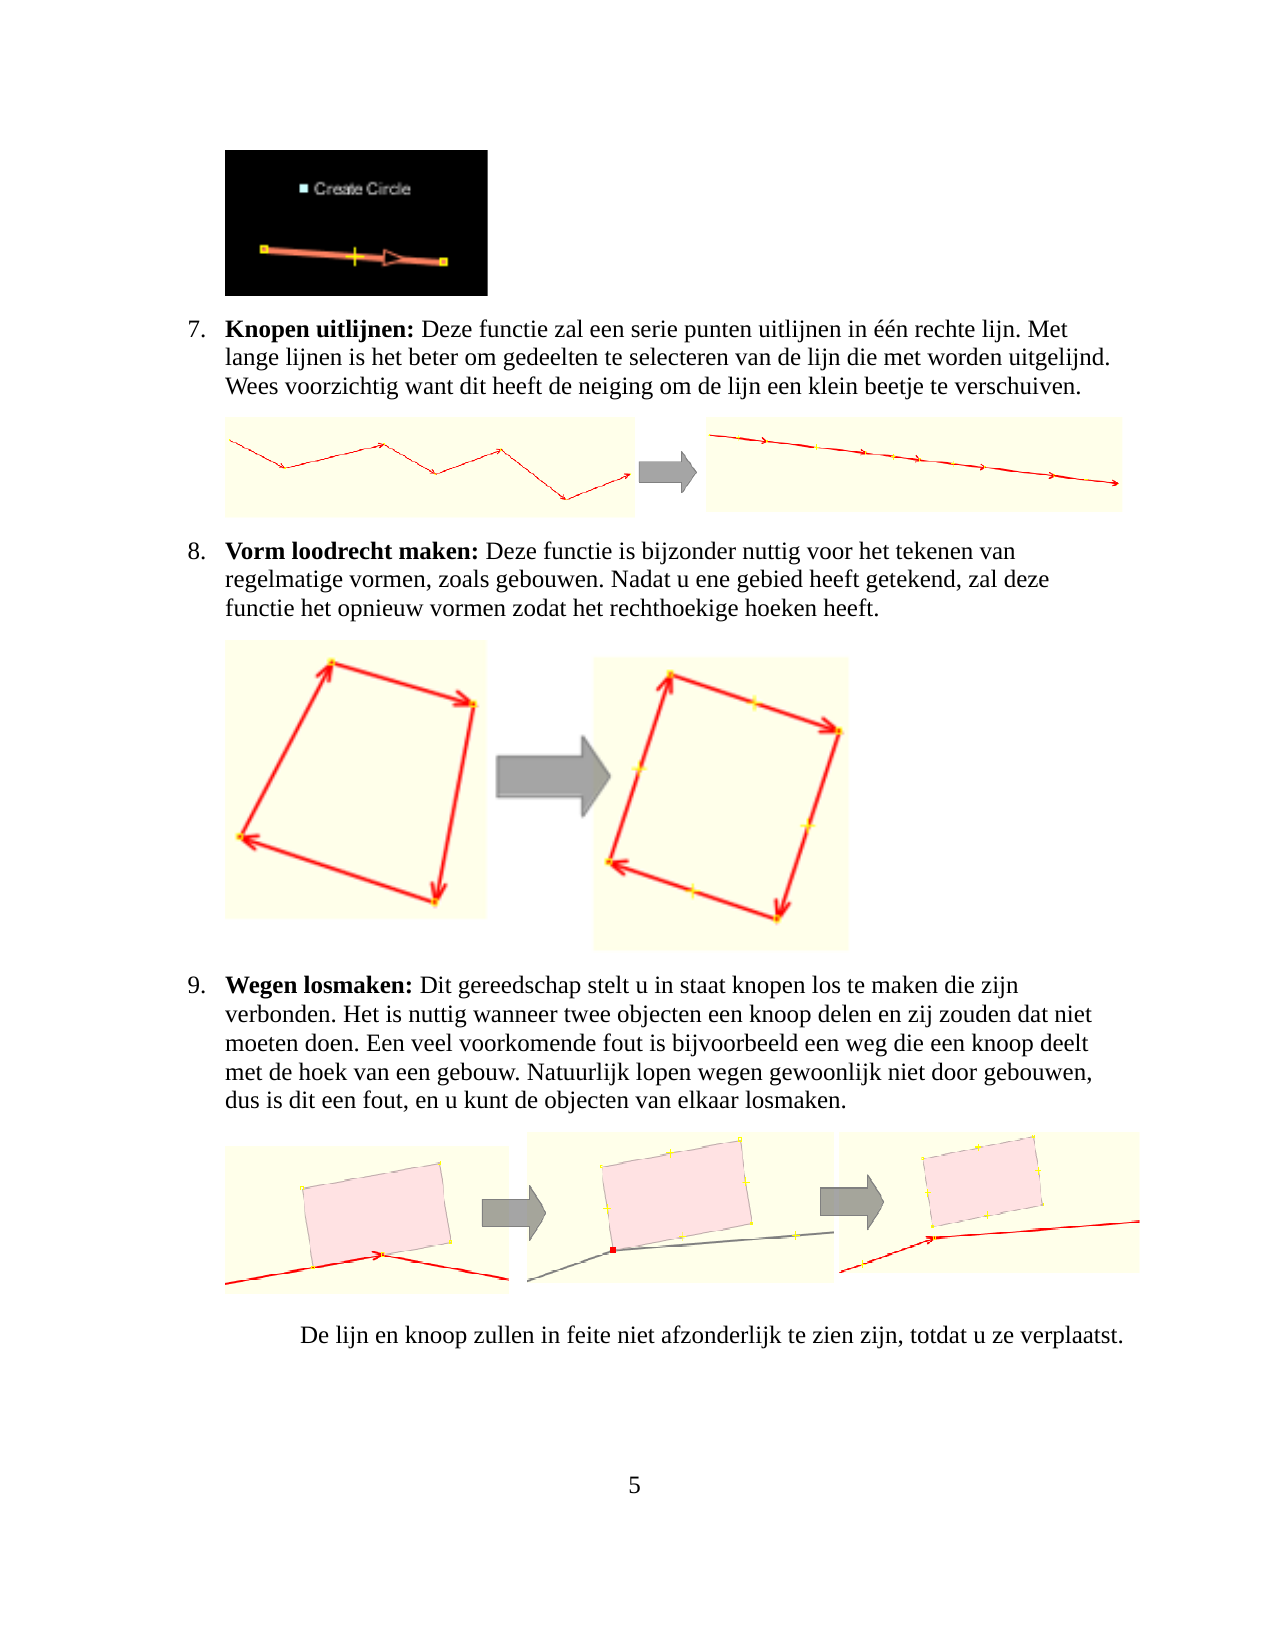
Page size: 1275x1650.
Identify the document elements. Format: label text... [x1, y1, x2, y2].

picture [225, 1132, 1140, 1296]
picture [225, 417, 1123, 518]
picture [225, 640, 851, 953]
list Wegen losmaken: Dit gereedschap stelt u in staat knopen los te maken die zijn verbonden. Het is nuttig wanneer twee objecten een knoop delen en zij zouden dat niet moeten doen. Een veel voorkomende fout is bijvoorbeeld een weg die een knoop deelt met de hoek van een gebouw. Natuurlijk lopen wegen gewoonlijk niet door gebouwen, dus is dit een fout, en u kunt de objecten van elkaar losmaken. [187, 970, 1125, 1114]
picture [225, 150, 488, 296]
list Knopen uitlijnen: Deze functie zal een serie punten uitlijnen in één rechte lijn. Met lange lijnen is het beter om gedeelten te selecteren van de lijn die met worden uitgelijnd. Wees voorzichtig want dit heeft de neiging om de lijn een klein beetje te verschuiven. [187, 314, 1125, 400]
list De lijn en knoop zullen in feite niet afzonderlijk te zien zijn, totdat u ze verplaatst. [262, 1320, 1125, 1349]
list Vorm loodrecht maken: Deze functie is bijzonder nuttig voor het tekenen van regelmatige vormen, zoals gebouwen. Nadat u ene gebied heeft getekend, zal deze functie het opnieuw vormen zodat het rechthoekige hoeken heeft. [187, 536, 1125, 622]
